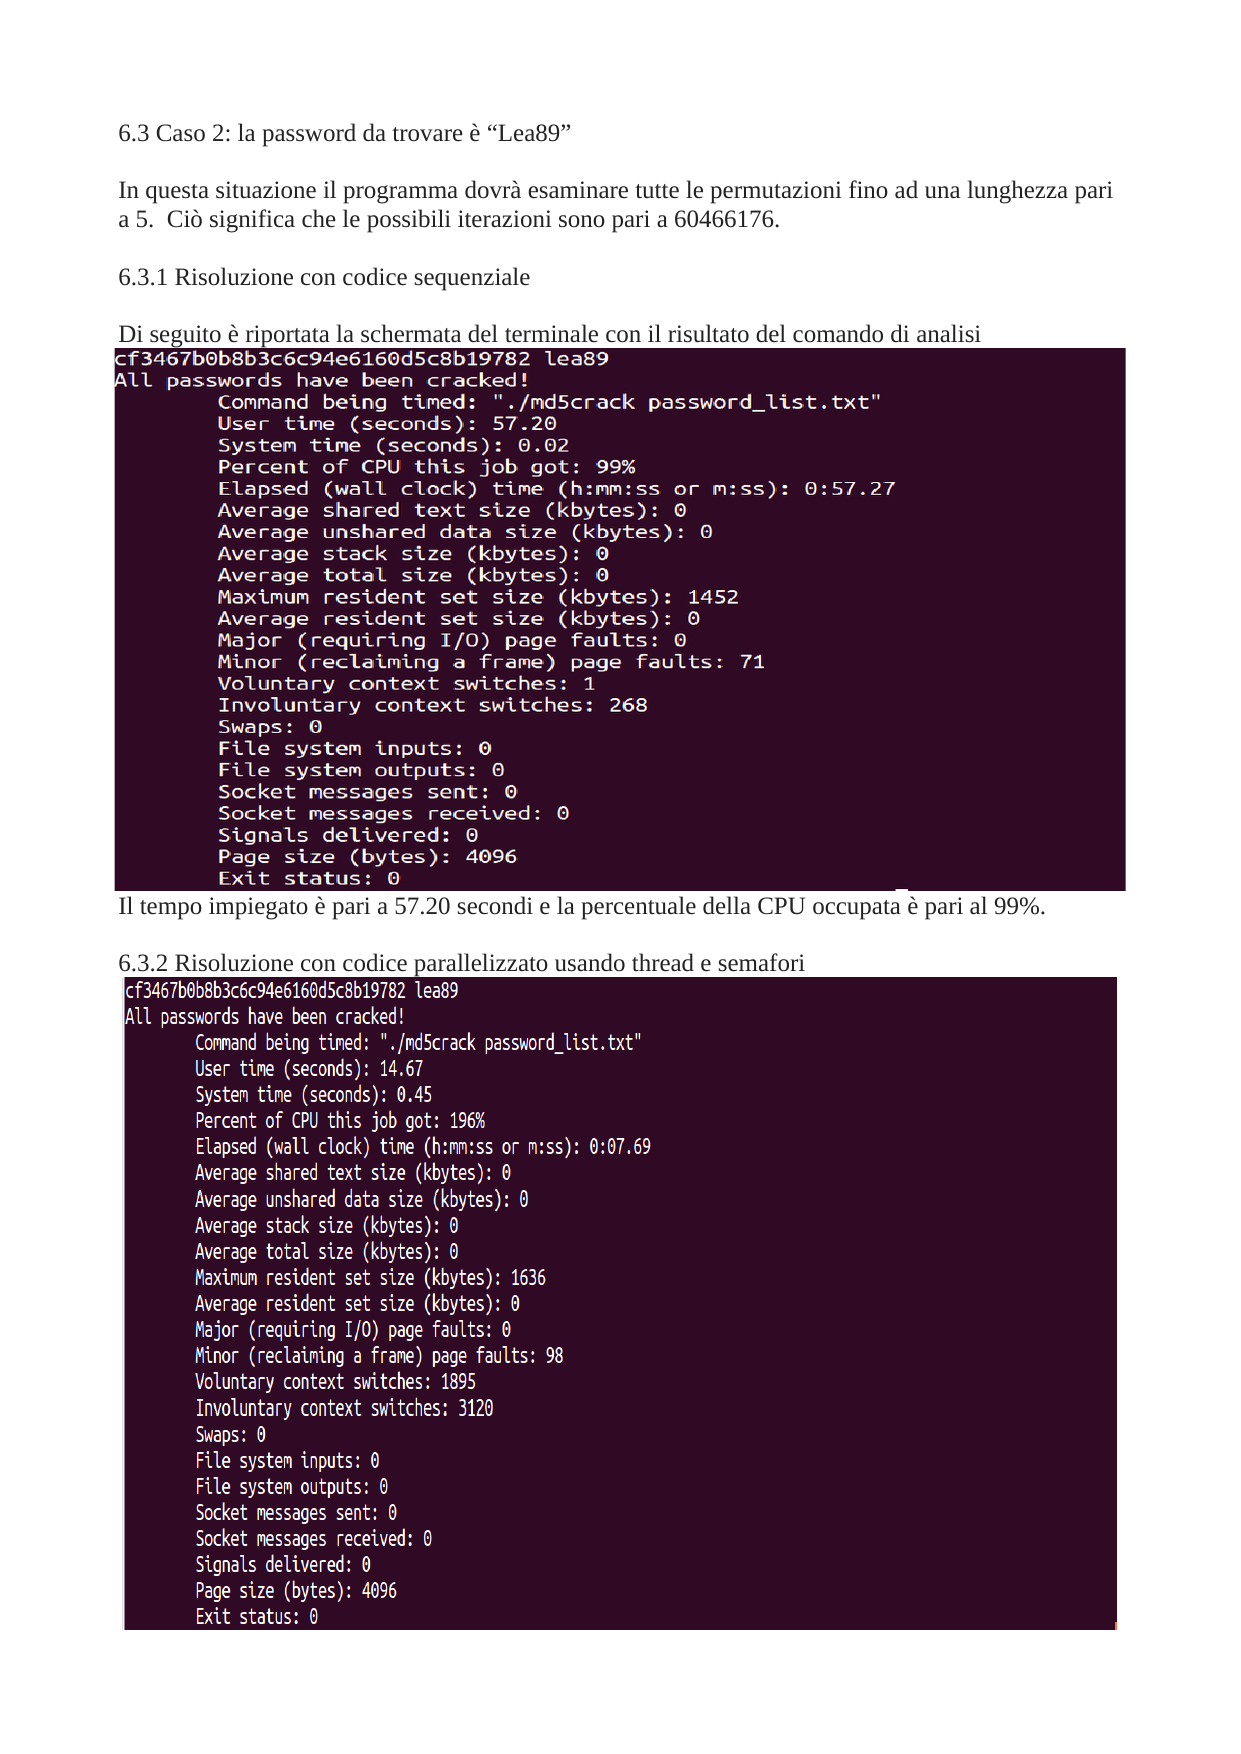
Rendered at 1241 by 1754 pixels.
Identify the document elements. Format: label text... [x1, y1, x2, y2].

picture [114, 348, 1126, 891]
text 6.3.1 Risoluzione con codice sequenziale [118, 262, 1122, 291]
picture [122, 977, 1119, 1630]
text In questa situazione il programma dovrà esaminare tutte le permutazioni fino ad una lunghezza pari a 5. Ciò significa che le possibili iterazioni sono pari a 60466176. [118, 176, 1122, 233]
text 6.3.2 Risoluzione con codice parallelizzato usando thread e semafori [118, 948, 1122, 977]
text Di seguito è riportata la schermata del terminale con il risultato del comando di analisi [118, 319, 1122, 348]
text 6.3 Caso 2: la password da trovare è “Lea89” [118, 118, 1122, 147]
text Il tempo impiegato è pari a 57.20 secondi e la percentuale della CPU occupata è pari al 99%. [118, 891, 1122, 920]
